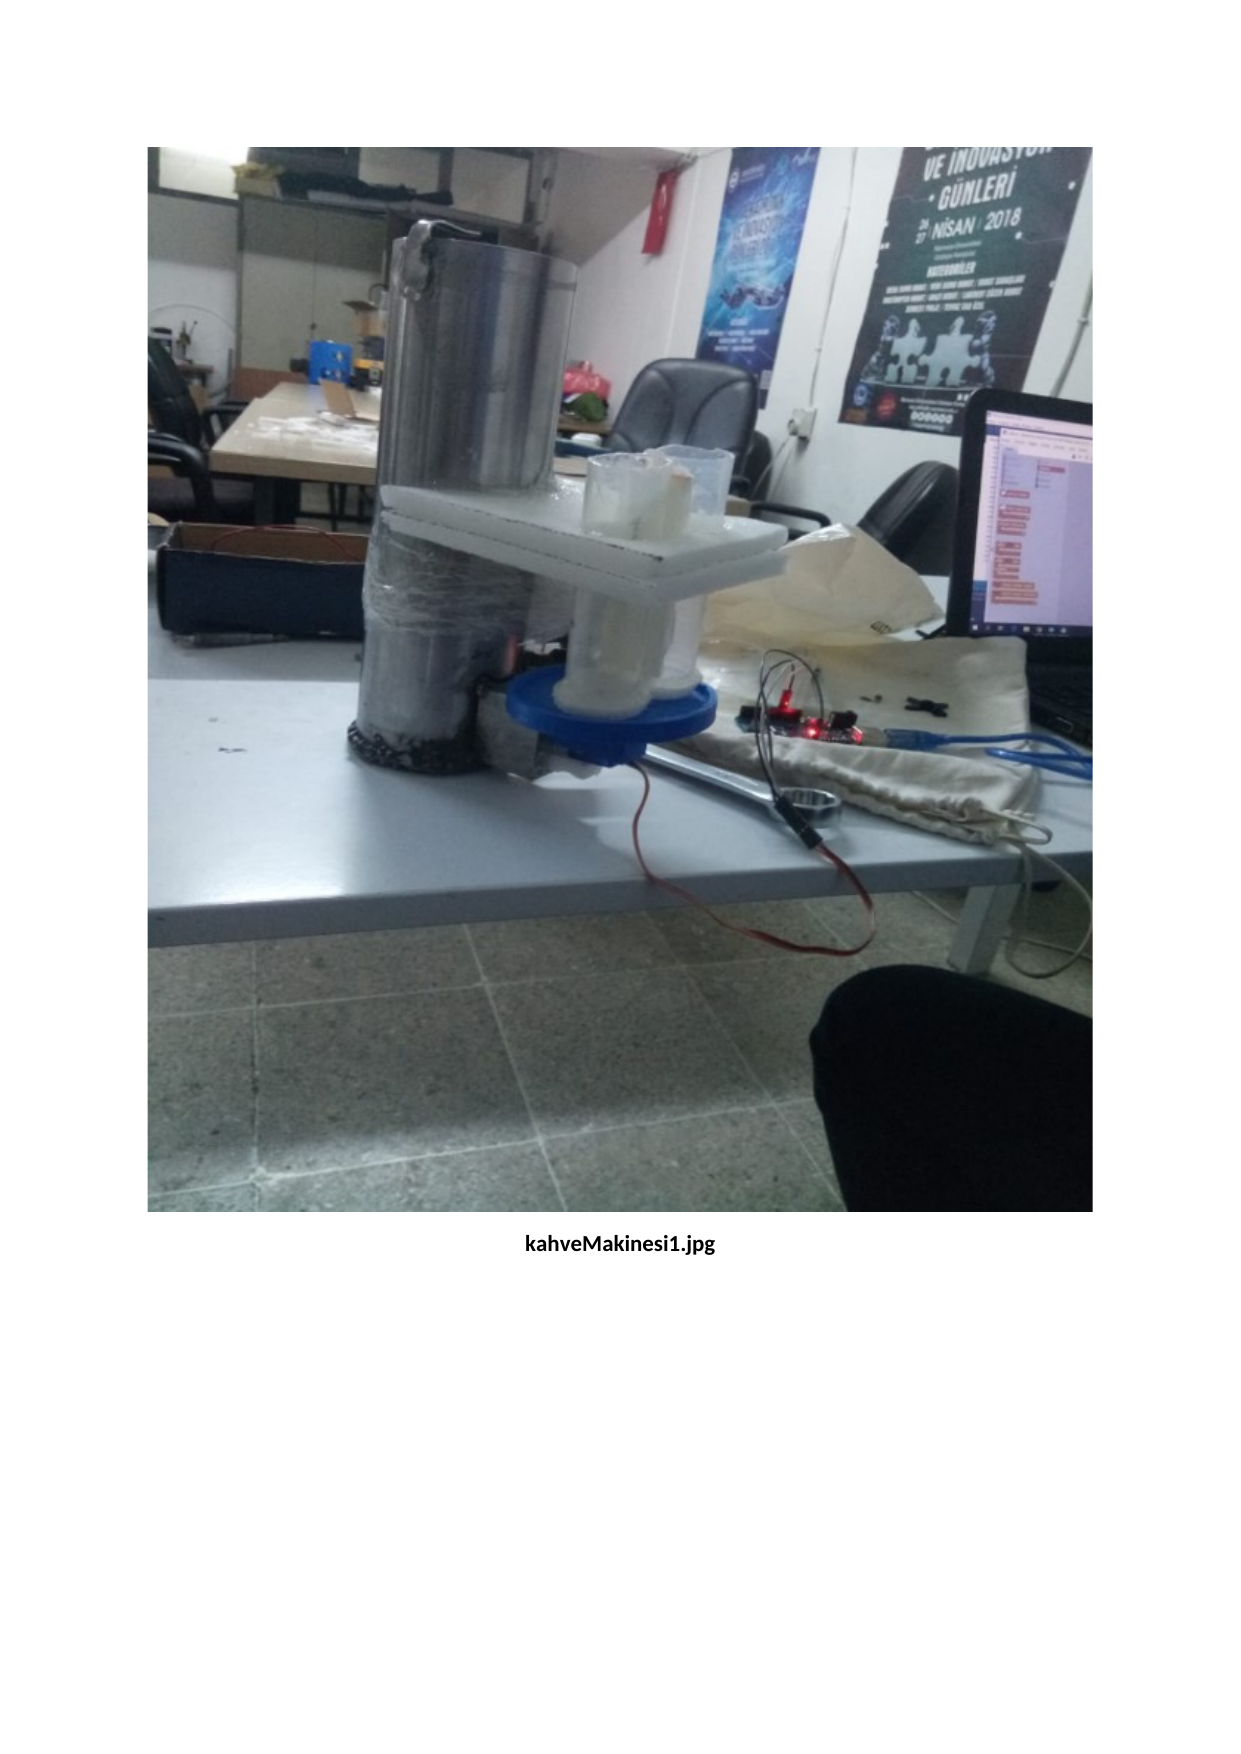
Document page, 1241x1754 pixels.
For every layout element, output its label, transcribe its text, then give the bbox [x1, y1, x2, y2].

text kahveMakinesi1.jpg [148, 1229, 1093, 1257]
